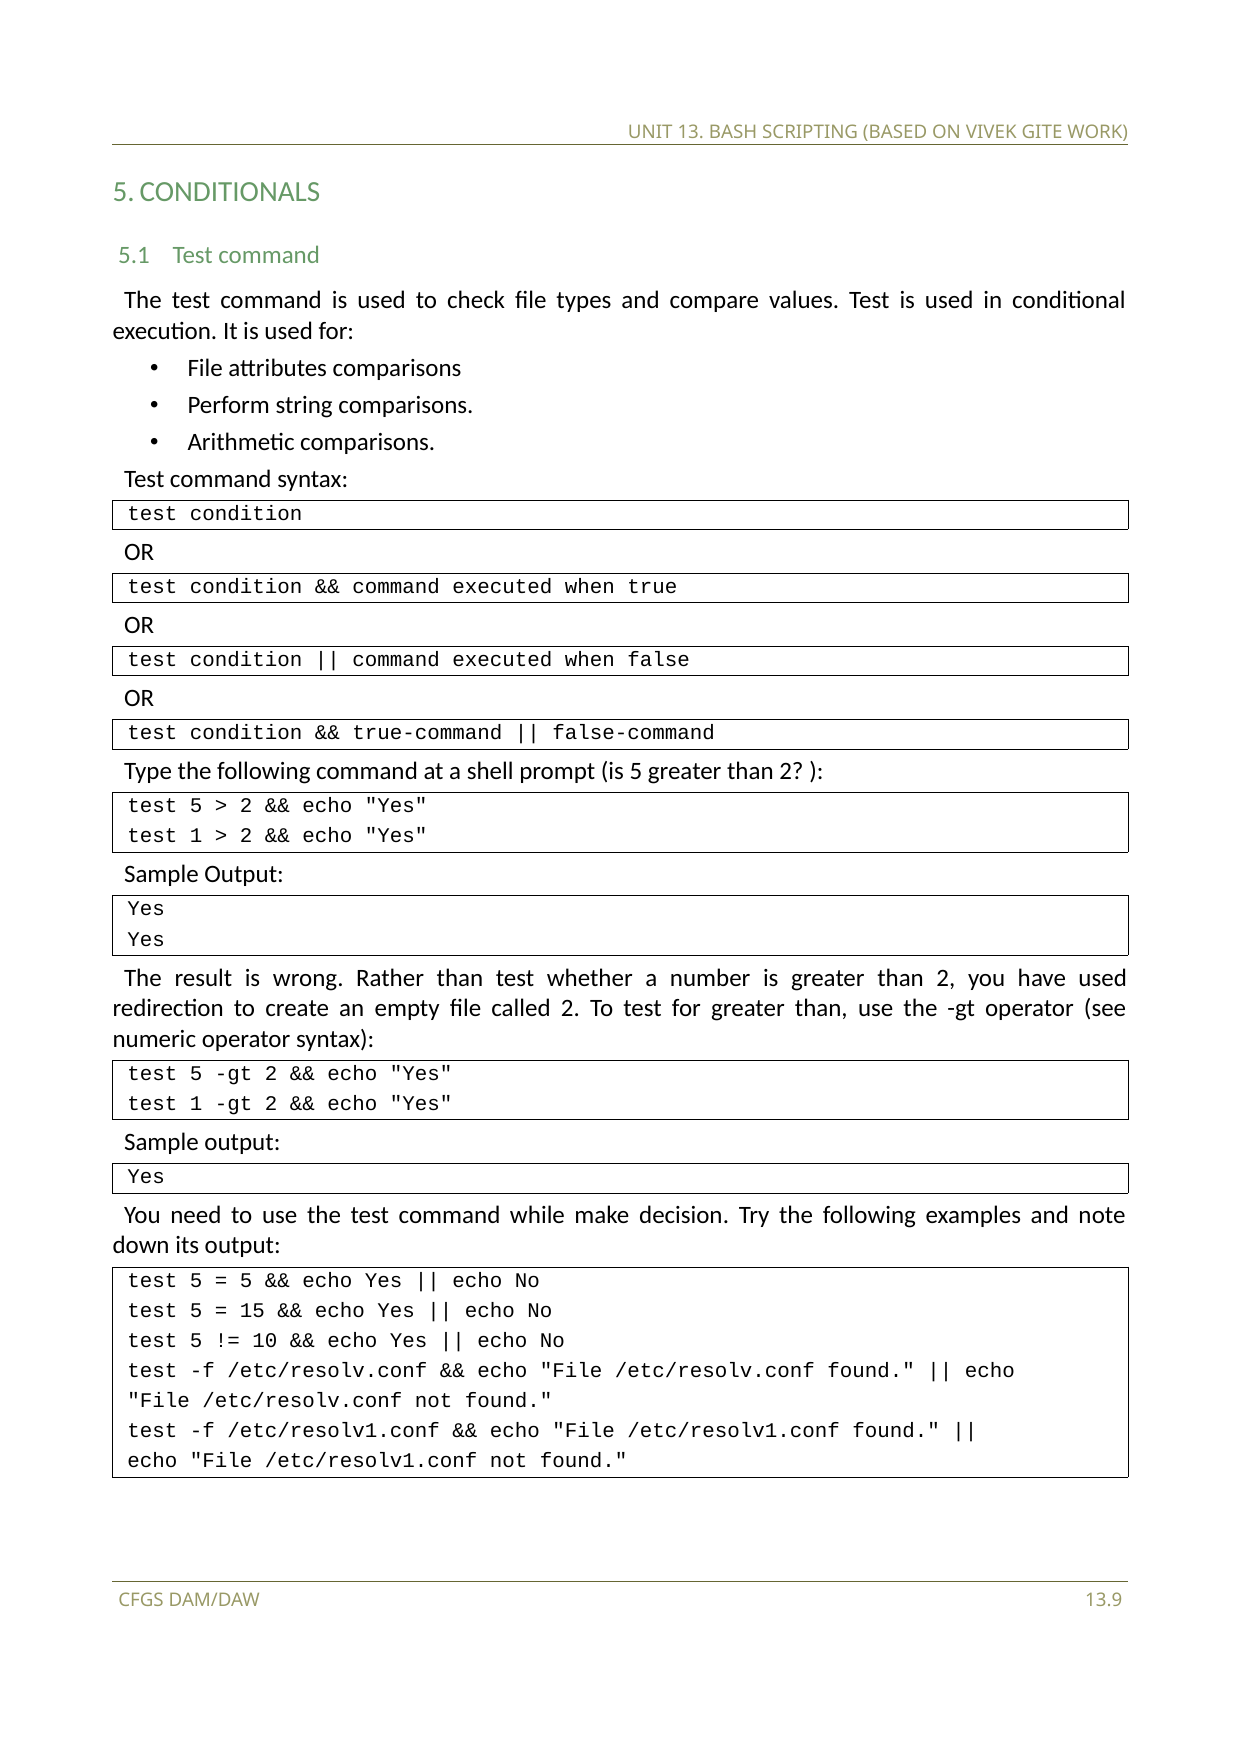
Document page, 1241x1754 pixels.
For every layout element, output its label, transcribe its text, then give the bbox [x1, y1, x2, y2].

text "File /etc/resolv.conf not found." [113, 1387, 1128, 1414]
text Test command syntax: [112, 463, 1128, 493]
text test condition && command executed when true [113, 574, 1128, 602]
text OR [112, 536, 1128, 566]
text test 5 -gt 2 && echo "Yes" [113, 1061, 1128, 1086]
list File attributes comparisons [150, 352, 1128, 382]
text test 1 -gt 2 && echo "Yes" [113, 1090, 1128, 1119]
text Sample output: [112, 1126, 1128, 1156]
text Sample Output: [112, 858, 1128, 889]
text test 5 != 10 && echo Yes || echo No [113, 1327, 1128, 1353]
text test 5 = 15 && echo Yes || echo No [113, 1297, 1128, 1323]
text The test command is used to check file types and compare values. Test is used in conditional execution. It is used for: [112, 284, 1128, 345]
list Arithmetic comparisons. [150, 426, 1128, 456]
text test 5 > 2 && echo "Yes" [113, 793, 1128, 819]
text OR [112, 682, 1128, 713]
list Perform string comparisons. [150, 389, 1128, 419]
text test condition && true-command || false-command [113, 720, 1128, 749]
text echo "File /etc/resolv1.conf not found." [113, 1447, 1128, 1477]
text test 5 = 5 && echo Yes || echo No [113, 1268, 1128, 1293]
text test -f /etc/resolv1.conf && echo "File /etc/resolv1.conf found." || [113, 1417, 1128, 1444]
text test condition || command executed when false [113, 647, 1128, 675]
text You need to use the test command while make decision. Try the following examples and note down its output: [112, 1199, 1128, 1260]
text test 1 > 2 && echo "Yes" [113, 822, 1128, 852]
text Yes [113, 926, 1128, 955]
text The result is wrong. Rather than test whether a number is greater than 2, you have used redirection to create an empty file called 2. To test for greater than, use the -gt operator (see numeric operator syntax): [112, 962, 1128, 1053]
subtitle Conditionals [112, 173, 1128, 209]
text Yes [113, 896, 1128, 922]
text Type the following command at a shell prompt (is 5 greater than 2? ): [112, 755, 1128, 786]
text test -f /etc/resolv.conf && echo "File /etc/resolv.conf found." || echo [113, 1357, 1128, 1383]
text test condition [113, 501, 1128, 529]
subtitle Test command [112, 239, 1128, 269]
text OR [112, 609, 1128, 639]
text Yes [113, 1164, 1128, 1193]
